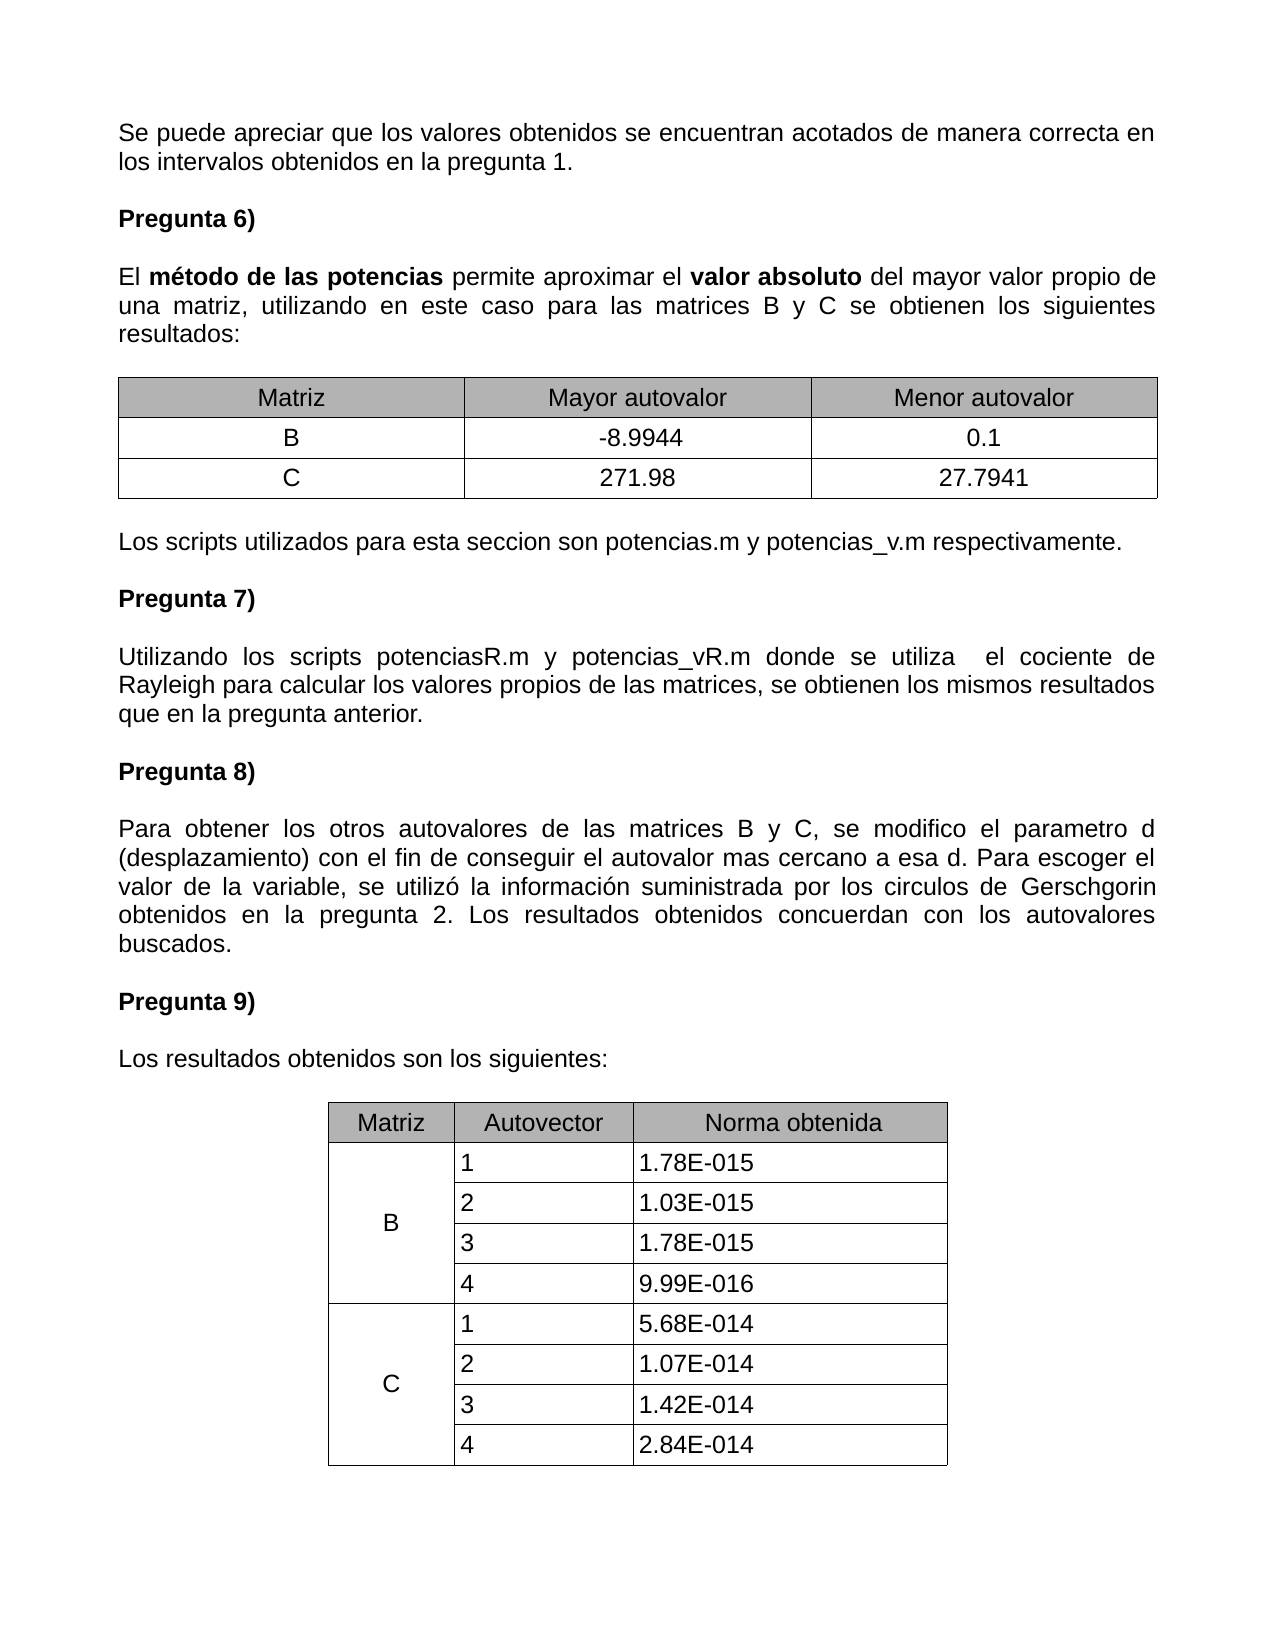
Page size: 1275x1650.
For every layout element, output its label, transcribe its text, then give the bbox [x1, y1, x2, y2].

table_cell 1.78E-015 [634, 1143, 947, 1182]
table_header Autovector [455, 1103, 633, 1142]
table_cell 271.98 [465, 459, 811, 498]
table_header Matriz [329, 1103, 454, 1142]
table_header Norma obtenida [634, 1103, 947, 1142]
table_header Menor autovalor [812, 378, 1157, 417]
table_cell 1.07E-014 [634, 1345, 947, 1384]
table_cell 9.99E-016 [634, 1264, 947, 1303]
table_cell 5.68E-014 [634, 1304, 947, 1343]
table_cell 4 [455, 1264, 633, 1303]
table_cell 2 [455, 1345, 633, 1384]
table_cell 1.42E-014 [634, 1385, 947, 1424]
table_cell -8.9944 [465, 418, 811, 457]
table_header Matriz [119, 378, 464, 417]
table_cell C [119, 459, 464, 498]
table_cell 3 [455, 1224, 633, 1263]
text Se puede apreciar que los valores obtenidos se encuentran acotados de manera correcta en los intervalos obtenidos en la pregunta 1. [118, 118, 1157, 176]
text Pregunta 6) [118, 204, 1157, 233]
text Los scripts utilizados para esta seccion son potencias.m y potencias_v.m respectivamente. [118, 527, 1157, 555]
text El método de las potencias permite aproximar el valor absoluto del mayor valor propio de una matriz, utilizando en este caso para las matrices B y C se obtienen los siguientes resultados: [118, 262, 1157, 348]
text Para obtener los otros autovalores de las matrices B y C, se modifico el parametro d (desplazamiento) con el fin de conseguir el autovalor mas cercano a esa d. Para escoger el valor de la variable, se utilizó la información suministrada por los circulos de Gerschgorin obtenidos en la pregunta 2. Los resultados obtenidos concuerdan con los autovalores buscados. [118, 814, 1157, 958]
table_cell 27.7941 [812, 459, 1157, 498]
table_cell 2 [455, 1183, 633, 1223]
table_header Mayor autovalor [465, 378, 811, 417]
table_cell 3 [455, 1385, 633, 1424]
text Pregunta 8) [118, 757, 1157, 785]
text Los resultados obtenidos son los siguientes: [118, 1044, 1157, 1073]
table_cell 1 [455, 1143, 633, 1182]
table_cell 0.1 [812, 418, 1157, 457]
table_cell 1 [455, 1304, 633, 1343]
table_cell 4 [455, 1425, 633, 1464]
table_cell 1.78E-015 [634, 1224, 947, 1263]
table_cell B [119, 418, 464, 457]
table_cell C [329, 1304, 454, 1464]
table_cell B [329, 1143, 454, 1303]
text Pregunta 9) [118, 987, 1157, 1015]
text Utilizando los scripts potenciasR.m y potencias_vR.m donde se utiliza el cociente de Rayleigh para calcular los valores propios de las matrices, se obtienen los mismos resultados que en la pregunta anterior. [118, 642, 1157, 728]
table_cell 2.84E-014 [634, 1425, 947, 1464]
text Pregunta 7) [118, 584, 1157, 613]
table_cell 1.03E-015 [634, 1183, 947, 1223]
